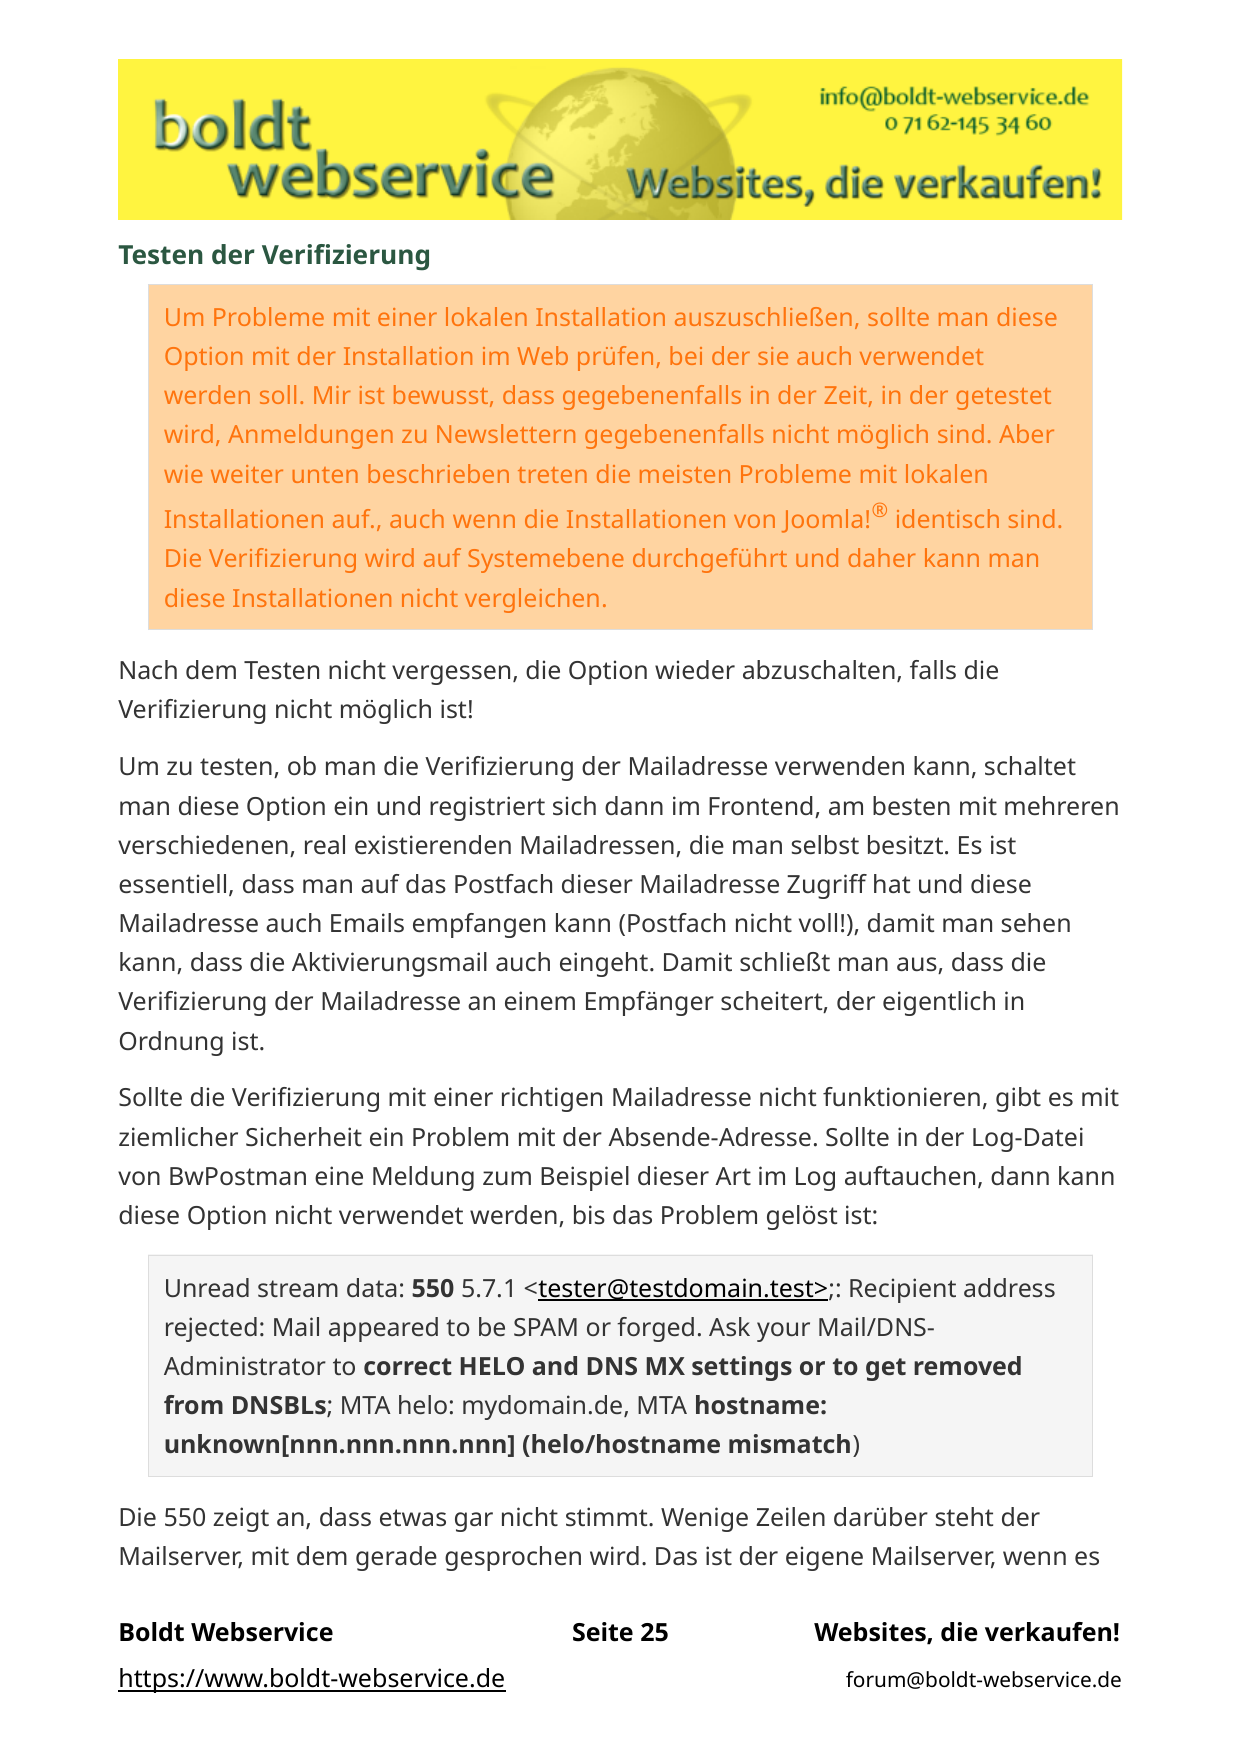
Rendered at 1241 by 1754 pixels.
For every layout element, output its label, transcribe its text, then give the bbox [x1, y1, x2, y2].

picture [118, 59, 1123, 220]
text Die 550 zeigt an, dass etwas gar nicht stimmt. Wenige Zeilen darüber steht der Mailserver, mit dem gerade gesprochen wird. Das ist der eigene Mailserver, wenn es [118, 1500, 1122, 1573]
subtitle Testen der Verifizierung [118, 236, 1122, 272]
text Sollte die Verifizierung mit einer richtigen Mailadresse nicht funktionieren, gibt es mit ziemlicher Sicherheit ein Problem mit der Absende-Adresse. Sollte in der Log-Datei von BwPostman eine Meldung zum Beispiel dieser Art im Log auftauchen, dann kann diese Option nicht verwendet werden, bis das Problem gelöst ist: [118, 1080, 1122, 1232]
text Nach dem Testen nicht vergessen, die Option wieder abzuschalten, falls die Verifizierung nicht möglich ist! [118, 653, 1122, 726]
text Um Probleme mit einer lokalen Installation auszuschließen, sollte man diese Option mit der Installation im Web prüfen, bei der sie auch verwendet werden soll. Mir ist bewusst, dass gegebenenfalls in der Zeit, in der getestet wird, Anmeldungen zu Newslettern gegebenenfalls nicht möglich sind. Aber wie weiter unten beschrieben treten die meisten Probleme mit lokalen Installationen auf., auch wenn die Installationen von Joomla!® identisch sind. Die Verifizierung wird auf Systemebene durchgeführt und daher kann man diese Installationen nicht vergleichen. [149, 285, 1092, 629]
text Um zu testen, ob man die Verifizierung der Mailadresse verwenden kann, schaltet man diese Option ein und registriert sich dann im Frontend, am besten mit mehreren verschiedenen, real existierenden Mailadressen, die man selbst besitzt. Es ist essentiell, dass man auf das Postfach dieser Mailadresse Zugriff hat und diese Mailadresse auch Emails empfangen kann (Postfach nicht voll!), damit man sehen kann, dass die Aktivierungsmail auch eingeht. Damit schließt man aus, dass die Verifizierung der Mailadresse an einem Empfänger scheitert, der eigentlich in Ordnung ist. [118, 749, 1122, 1057]
text Unread stream data: 550 5.7.1 <tester@testdomain.test>;: Recipient address rejected: Mail appeared to be SPAM or forged. Ask your Mail/DNS-Administrator to correct HELO and DNS MX settings or to get removed from DNSBLs; MTA helo: mydomain.de, MTA hostname: unknown[nnn.nnn.nnn.nnn] (helo/hostname mismatch) [149, 1256, 1092, 1476]
